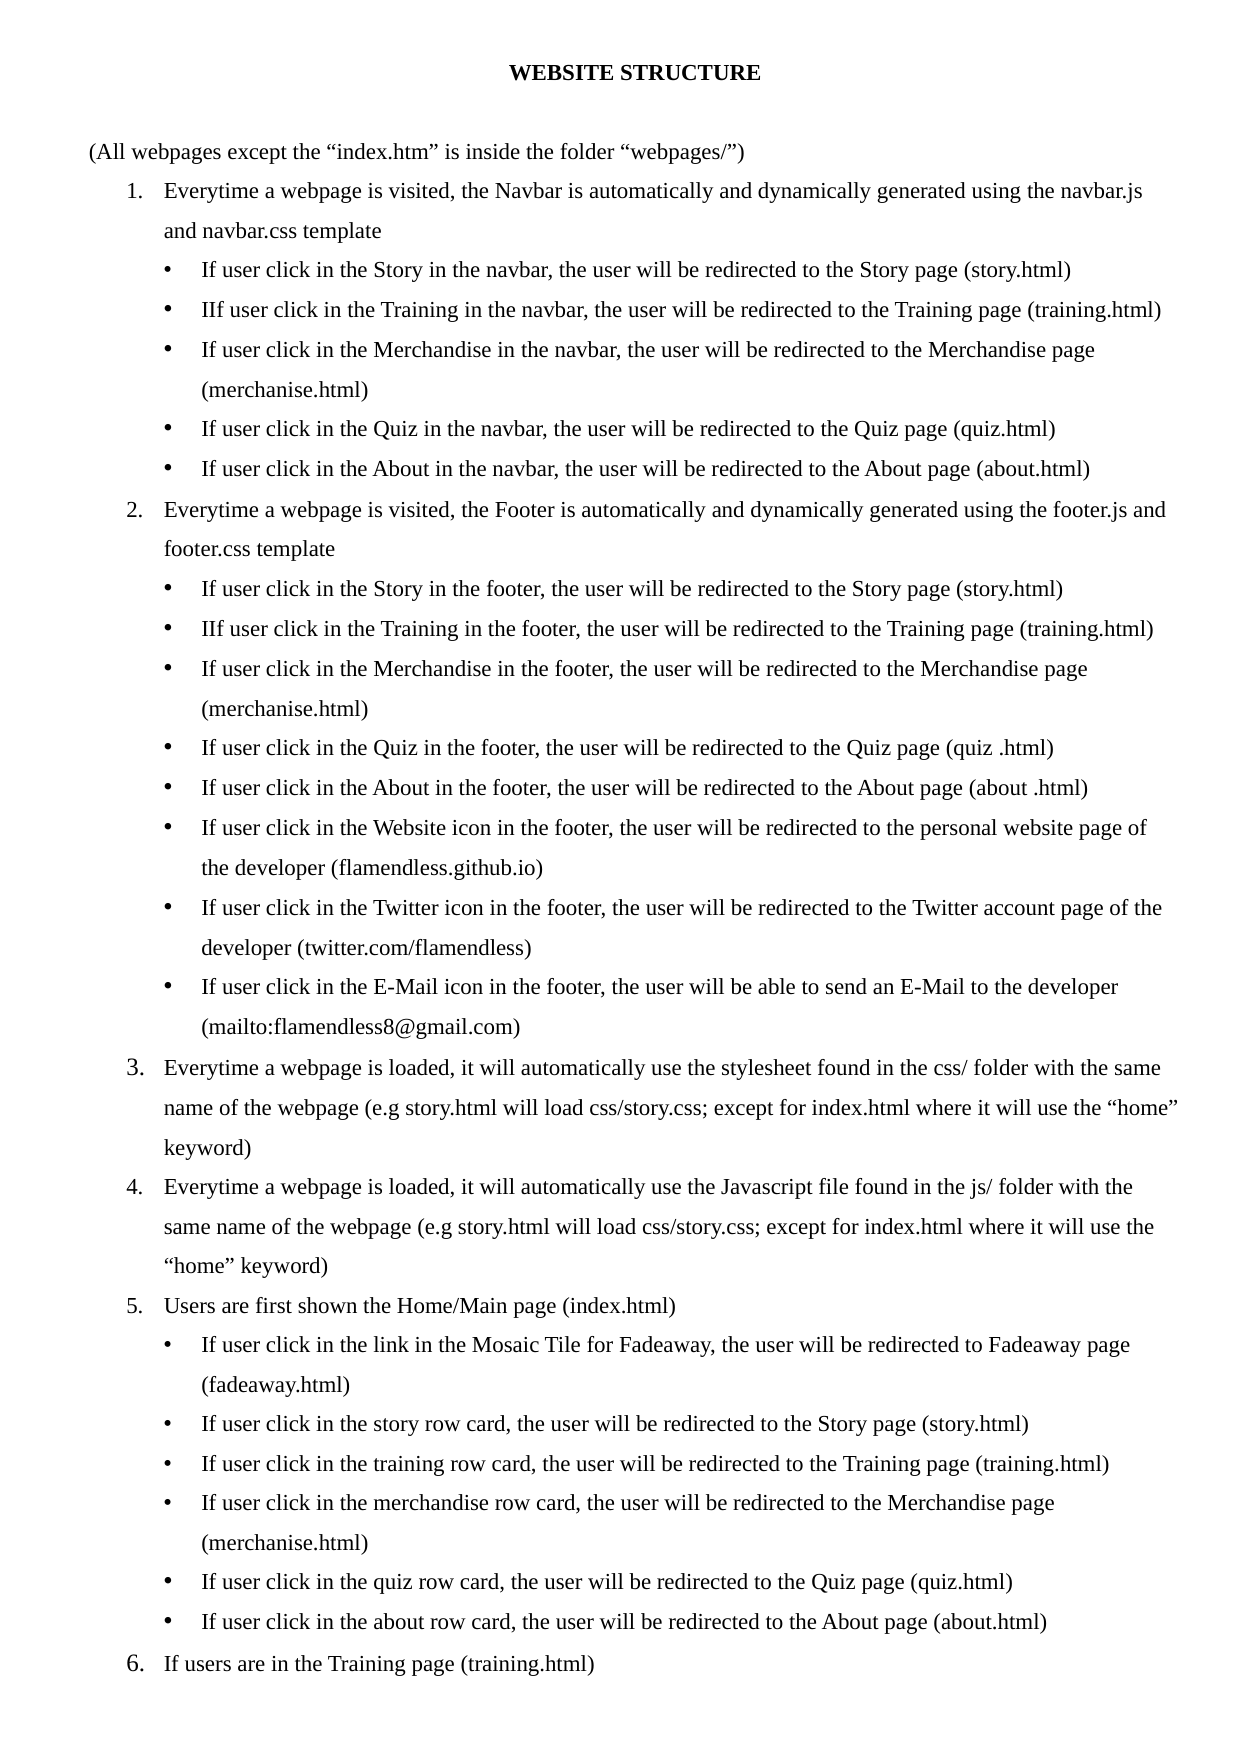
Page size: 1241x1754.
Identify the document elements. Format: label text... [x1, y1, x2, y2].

list If user click in the about row card, the user will be redirected to the About page (about.html) [163, 1608, 1181, 1635]
list If user click in the training row card, the user will be redirected to the Training page (training.html) [163, 1450, 1181, 1476]
list If user click in the quiz row card, the user will be redirected to the Quiz page (quiz.html) [163, 1568, 1181, 1595]
list Everytime a webpage is loaded, it will automatically use the stylesheet found in the css/ folder with the same name of the webpage (e.g story.html will load css/story.css; except for index.html where it will use the “home” keyword) [126, 1052, 1181, 1160]
list If user click in the About in the footer, the user will be redirected to the About page (about .html) [163, 774, 1181, 801]
list If user click in the Merchandise in the navbar, the user will be redirected to the Merchandise page (merchanise.html) [163, 336, 1181, 402]
list If users are in the Training page (training.html) [126, 1648, 1181, 1677]
list If user click in the Quiz in the navbar, the user will be redirected to the Quiz page (quiz.html) [163, 415, 1181, 442]
list If user click in the merchandise row card, the user will be redirected to the Merchandise page (merchanise.html) [163, 1489, 1181, 1555]
list If user click in the link in the Mosaic Tile for Fadeaway, the user will be redirected to Fadeaway page (fadeaway.html) [163, 1331, 1181, 1397]
list If user click in the E-Mail icon in the footer, the user will be able to send an E-Mail to the developer (mailto:flamendless8@gmail.com) [163, 973, 1181, 1039]
list If user click in the Story in the footer, the user will be redirected to the Story page (story.html) [163, 574, 1181, 601]
list Everytime a webpage is visited, the Footer is automatically and dynamically generated using the footer.js and footer.css template [126, 496, 1181, 561]
list If user click in the Quiz in the footer, the user will be redirected to the Quiz page (quiz .html) [163, 734, 1181, 761]
list Everytime a webpage is visited, the Navbar is automatically and dynamically generated using the navbar.js and navbar.css template [126, 177, 1181, 243]
text (All webpages except the “index.htm” is inside the folder “webpages/”) [88, 138, 1181, 164]
list If user click in the Twitter icon in the footer, the user will be redirected to the Twitter account page of the developer (twitter.com/flamendless) [163, 894, 1181, 960]
list IIf user click in the Training in the footer, the user will be redirected to the Training page (training.html) [163, 615, 1181, 641]
list IIf user click in the Training in the navbar, the user will be redirected to the Training page (training.html) [163, 296, 1181, 323]
list Users are first shown the Home/Main page (index.html) [126, 1292, 1181, 1318]
list If user click in the Story in the navbar, the user will be redirected to the Story page (story.html) [163, 256, 1181, 283]
list If user click in the About in the navbar, the user will be redirected to the About page (about.html) [163, 456, 1181, 482]
list Everytime a webpage is loaded, it will automatically use the Javascript file found in the js/ folder with the same name of the webpage (e.g story.html will load css/story.css; except for index.html where it will use the “home” keyword) [126, 1173, 1181, 1279]
text WEBSITE STRUCTURE [88, 59, 1181, 85]
list If user click in the Merchandise in the footer, the user will be redirected to the Merchandise page (merchanise.html) [163, 655, 1181, 721]
list If user click in the Website icon in the footer, the user will be redirected to the personal website page of the developer (flamendless.github.io) [163, 814, 1181, 881]
list If user click in the story row card, the user will be redirected to the Story page (story.html) [163, 1410, 1181, 1437]
